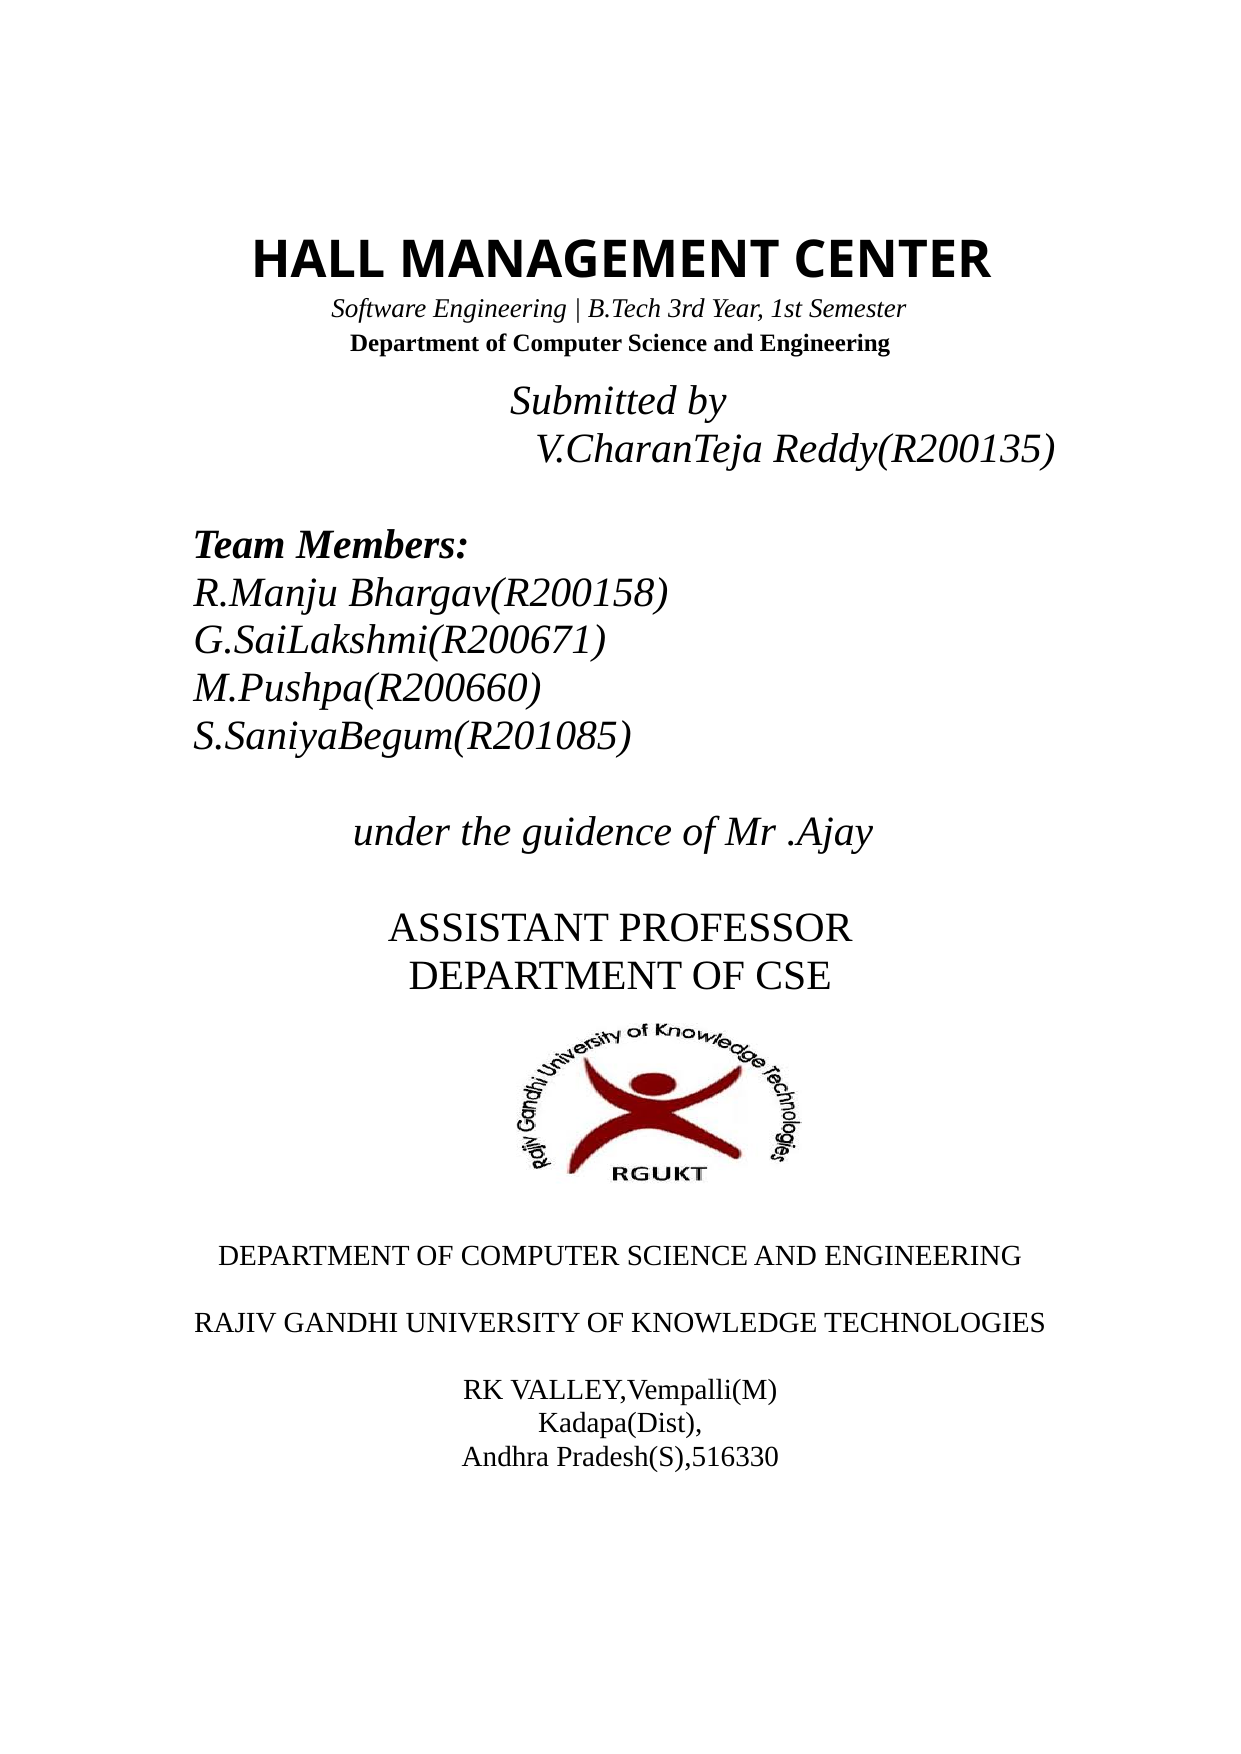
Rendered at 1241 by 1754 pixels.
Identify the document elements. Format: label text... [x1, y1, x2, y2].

picture [516, 1023, 802, 1209]
text Kadapa(Dist), [118, 1406, 1122, 1439]
text RAJIV GANDHI UNIVERSITY OF KNOWLEDGE TECHNOLOGIES [118, 1305, 1122, 1338]
text Submitted by [118, 375, 1122, 423]
text RK VALLEY,Vempalli(M) [118, 1372, 1122, 1406]
text ASSISTANT PROFESSOR [118, 902, 1122, 950]
text M.Pushpa(R200660) [118, 663, 1122, 711]
text Software Engineering | B.Tech 3rd Year, 1st Semester Department of Computer Science and Engineering [118, 292, 1122, 356]
text under the guidence of Mr .Ajay [118, 807, 1122, 854]
text S.SaniyaBegum(R201085) [118, 711, 1122, 759]
text DEPARTMENT OF COMPUTER SCIENCE AND ENGINEERING [118, 1238, 1122, 1271]
text G.SaiLakshmi(R200671) [118, 615, 1122, 663]
subtitle HALL MANAGEMENT CENTER [120, 221, 1122, 292]
text DEPARTMENT OF CSE [118, 950, 1122, 998]
text Team Members: [118, 519, 1122, 567]
text V.CharanTeja Reddy(R200135) [418, 423, 1122, 471]
text Andhra Pradesh(S),516330 [118, 1439, 1122, 1473]
text R.Manju Bhargav(R200158) [118, 567, 1122, 615]
